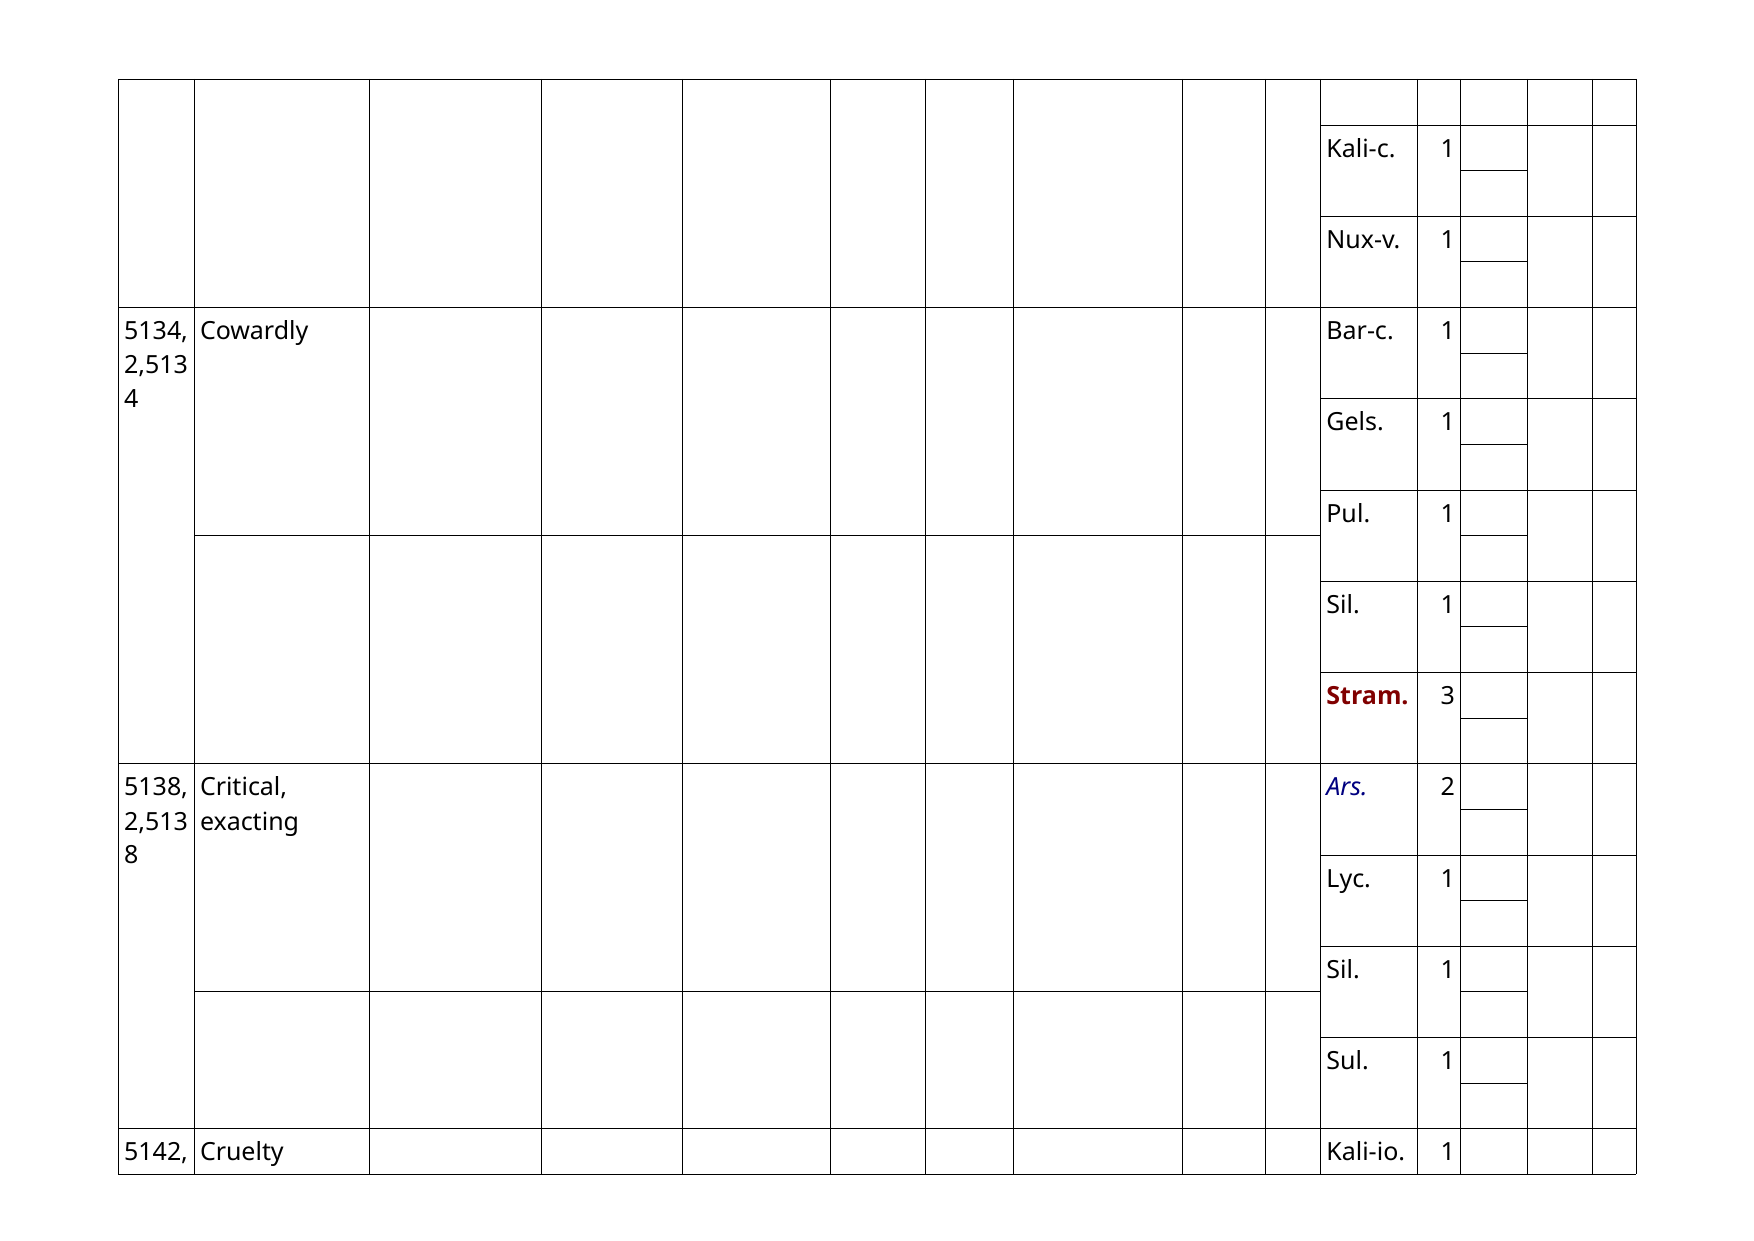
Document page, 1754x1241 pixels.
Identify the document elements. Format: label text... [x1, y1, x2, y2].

table_cell [1461, 262, 1527, 307]
table_cell Cruelty [195, 1129, 369, 1174]
table_cell [683, 308, 830, 535]
table_cell [1593, 764, 1636, 854]
table_cell [926, 536, 1013, 763]
table_cell [1014, 308, 1182, 535]
table_cell Kali-io. [1321, 1129, 1417, 1174]
table_cell [1528, 126, 1592, 216]
table_cell [1461, 80, 1527, 124]
table_cell [1593, 673, 1636, 763]
table_cell [1461, 856, 1527, 900]
table_cell [1528, 582, 1592, 672]
table_cell [1266, 80, 1320, 307]
table_cell [542, 992, 682, 1128]
table_cell [1461, 445, 1527, 489]
table_cell Sil. [1321, 947, 1417, 1037]
table_cell [1528, 947, 1592, 1037]
table_cell [542, 308, 682, 535]
table_cell 1 [1418, 947, 1460, 1037]
table_cell [1528, 399, 1592, 489]
table_cell [926, 992, 1013, 1128]
table_cell 5138,2,5138 [119, 764, 194, 1128]
table_cell [1014, 1129, 1182, 1174]
table_cell [683, 992, 830, 1128]
table_cell [1593, 947, 1636, 1037]
table_cell [1266, 764, 1320, 991]
table_cell [1461, 810, 1527, 854]
table_cell [1593, 217, 1636, 307]
table_cell [1593, 126, 1636, 216]
table_cell [831, 536, 925, 763]
table_cell [1266, 308, 1320, 535]
table_cell [195, 992, 369, 1128]
table_cell [1461, 126, 1527, 170]
table_cell Stram. [1321, 673, 1417, 763]
table_cell [1418, 80, 1460, 124]
table_cell Cowardly [195, 308, 369, 535]
table_cell [119, 80, 194, 307]
table_cell [370, 764, 541, 991]
table_cell [1593, 308, 1636, 398]
table_cell [1461, 1038, 1527, 1083]
table_cell [926, 308, 1013, 535]
table_cell 1 [1418, 217, 1460, 307]
table_cell [1528, 856, 1592, 946]
table_cell Kali-c. [1321, 126, 1417, 216]
table_cell 1 [1418, 856, 1460, 946]
table_cell [926, 80, 1013, 307]
table_cell 3 [1418, 673, 1460, 763]
table_cell [683, 80, 830, 307]
table_cell 1 [1418, 1129, 1460, 1174]
table_cell [1528, 1129, 1592, 1174]
table_cell [1528, 673, 1592, 763]
table_cell 1 [1418, 399, 1460, 489]
table_cell Pul. [1321, 491, 1417, 581]
table_cell [831, 80, 925, 307]
table_cell [542, 80, 682, 307]
table_cell [1461, 217, 1527, 261]
table_cell [831, 992, 925, 1128]
table_cell Gels. [1321, 399, 1417, 489]
table_cell [1528, 217, 1592, 307]
table_cell Sul. [1321, 1038, 1417, 1128]
table_cell [542, 536, 682, 763]
table_cell [1461, 354, 1527, 398]
table_cell [1461, 171, 1527, 216]
table_cell [1183, 80, 1265, 307]
table_cell [831, 308, 925, 535]
table_cell 1 [1418, 582, 1460, 672]
table_cell 1 [1418, 491, 1460, 581]
table_cell [1461, 673, 1527, 718]
table_cell [1461, 627, 1527, 672]
table_cell [1461, 719, 1527, 763]
table_cell [1593, 491, 1636, 581]
table_cell [1461, 491, 1527, 535]
table_cell Sil. [1321, 582, 1417, 672]
table_cell [831, 1129, 925, 1174]
table_cell [1593, 856, 1636, 946]
table_cell [1593, 1129, 1636, 1174]
table_cell [1461, 1084, 1527, 1128]
table_cell [1183, 1129, 1265, 1174]
table_cell [683, 536, 830, 763]
table_cell Ars. [1321, 764, 1417, 854]
table_cell [1461, 582, 1527, 626]
table_cell [1321, 80, 1417, 124]
table_cell [1593, 582, 1636, 672]
table_cell [542, 764, 682, 991]
table_cell [1461, 536, 1527, 581]
table_cell [195, 536, 369, 763]
table_cell [1461, 992, 1527, 1037]
table_cell [1461, 764, 1527, 809]
table_cell [1528, 308, 1592, 398]
table_cell 5134,2,5134 [119, 308, 194, 763]
table_cell [1593, 80, 1636, 124]
table_cell [1461, 901, 1527, 946]
table_cell [926, 1129, 1013, 1174]
table_cell [542, 1129, 682, 1174]
table_cell [1014, 536, 1182, 763]
table_cell [831, 764, 925, 991]
table_cell [1461, 1129, 1527, 1174]
table_cell 1 [1418, 126, 1460, 216]
table_cell 5142, [119, 1129, 194, 1174]
table_cell [1014, 80, 1182, 307]
table_cell Lyc. [1321, 856, 1417, 946]
table_cell [1461, 947, 1527, 991]
table_cell [683, 764, 830, 991]
table_cell [1014, 764, 1182, 991]
table_cell [1528, 1038, 1592, 1128]
table_cell [1528, 764, 1592, 854]
table_cell [370, 80, 541, 307]
table_cell [1183, 992, 1265, 1128]
table_cell [1183, 308, 1265, 535]
table_cell [1528, 80, 1592, 124]
table_cell 1 [1418, 308, 1460, 398]
table_cell Bar-c. [1321, 308, 1417, 398]
table_cell [1014, 992, 1182, 1128]
table_cell [1528, 491, 1592, 581]
table_cell [926, 764, 1013, 991]
table_cell [683, 1129, 830, 1174]
table_cell 1 [1418, 1038, 1460, 1128]
table_cell Nux-v. [1321, 217, 1417, 307]
table_cell [1461, 399, 1527, 444]
table_cell [370, 992, 541, 1128]
table_cell Critical, exacting [195, 764, 369, 991]
table_cell 2 [1418, 764, 1460, 854]
table_cell [1593, 1038, 1636, 1128]
table_cell [370, 308, 541, 535]
table_cell [370, 536, 541, 763]
table_cell [1593, 399, 1636, 489]
table_cell [1266, 992, 1320, 1128]
table_cell [1183, 536, 1265, 763]
table_cell [1266, 536, 1320, 763]
table_cell [1183, 764, 1265, 991]
table_cell [370, 1129, 541, 1174]
table_cell [1266, 1129, 1320, 1174]
table_cell [195, 80, 369, 307]
table_cell [1461, 308, 1527, 353]
